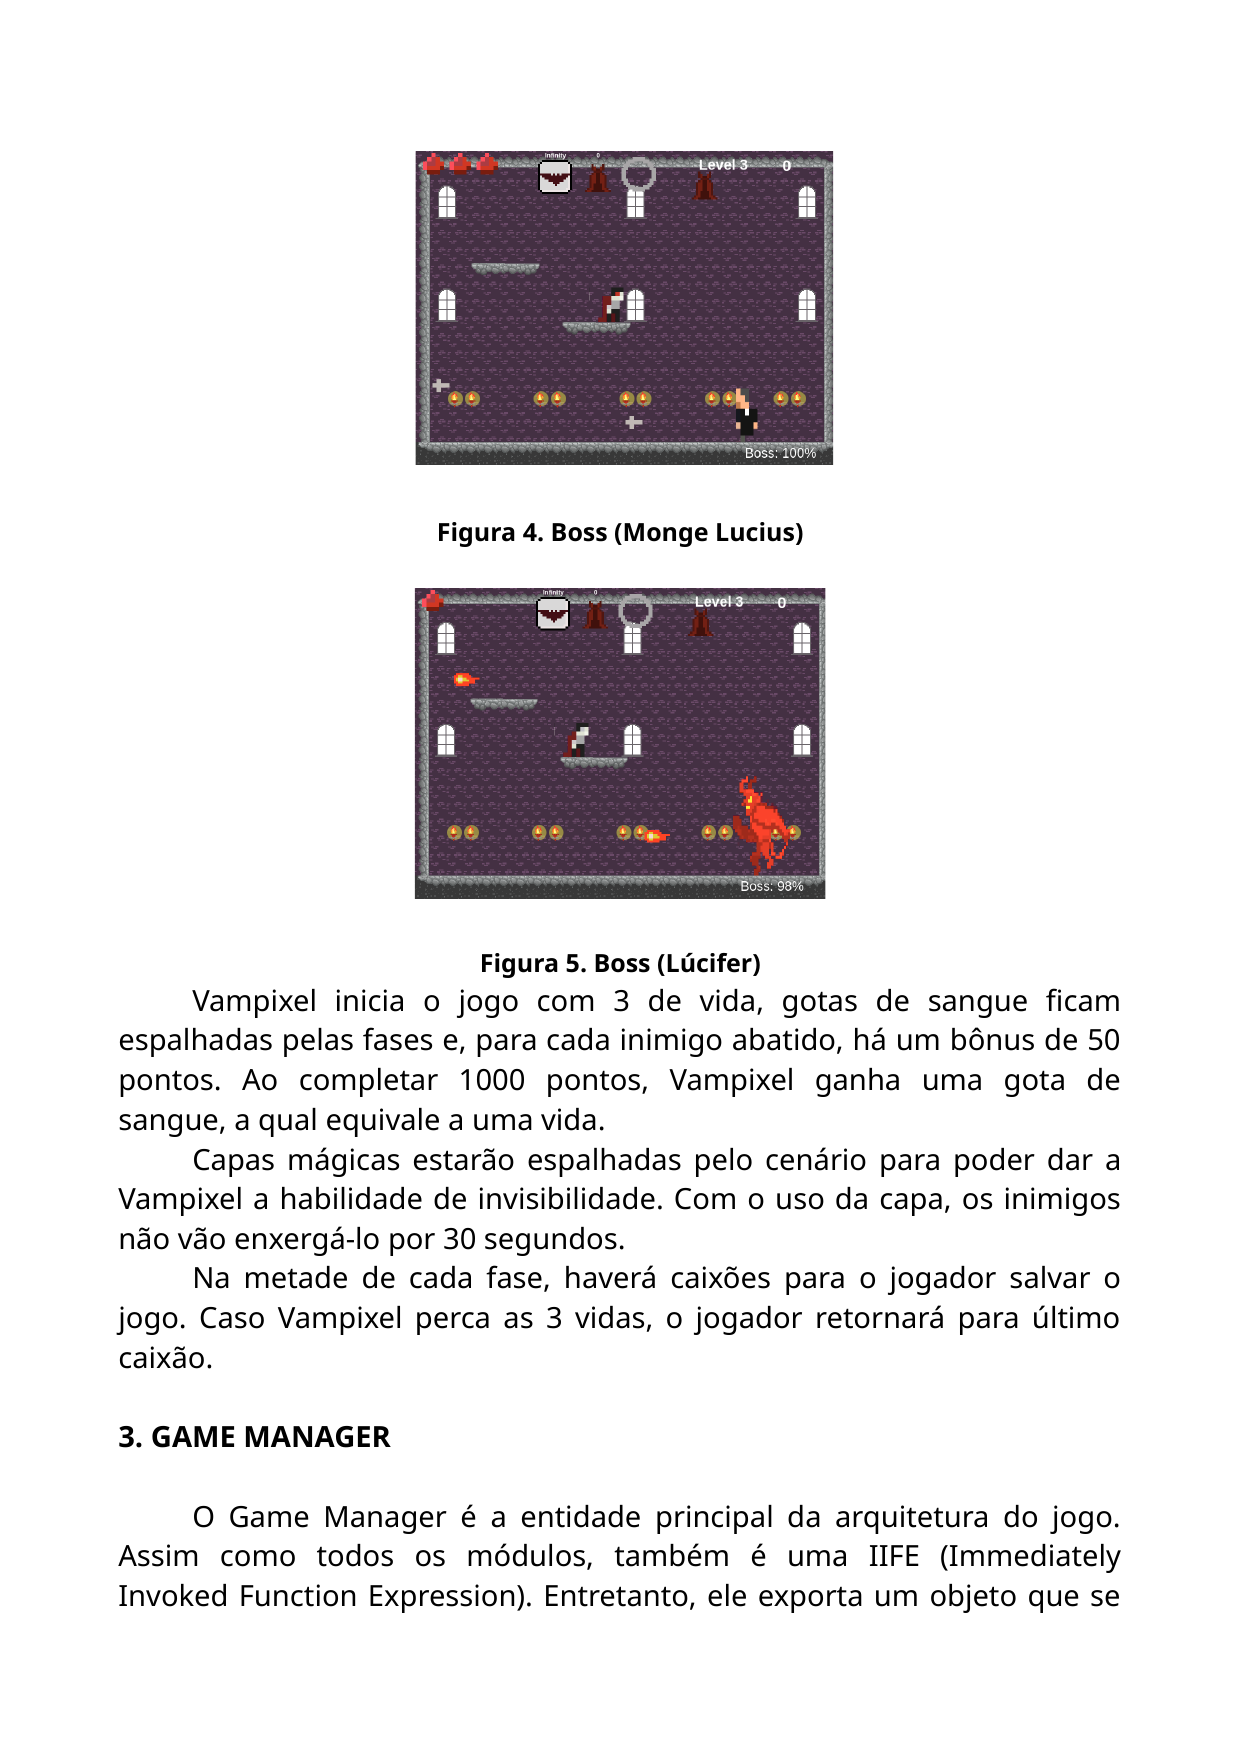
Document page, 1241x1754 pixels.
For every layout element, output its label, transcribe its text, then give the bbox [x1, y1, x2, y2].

text O Game Manager é a entidade principal da arquitetura do jogo. Assim como todos os módulos, também é uma IIFE (Immediately Invoked Function Expression). Entretanto, ele exporta um objeto que se [118, 1496, 1122, 1615]
text Capas mágicas estarão espalhadas pelo cenário para poder dar a Vampixel a habilidade de invisibilidade. Com o uso da capa, os inimigos não vão enxergá-lo por 30 segundos. [118, 1139, 1122, 1258]
text Figura 4. Boss (Monge Lucius) [118, 515, 1122, 549]
text Na metade de cada fase, haverá caixões para o jogador salvar o jogo. Caso Vampixel perca as 3 vidas, o jogador retornará para último caixão. [118, 1258, 1122, 1377]
text 3. GAME MANAGER [118, 1417, 1122, 1456]
text Figura 5. Boss (Lúcifer) [118, 946, 1122, 980]
picture [415, 151, 834, 465]
text Vampixel inicia o jogo com 3 de vida, gotas de sangue ficam espalhadas pelas fases e, para cada inimigo abatido, há um bônus de 50 pontos. Ao completar 1000 pontos, Vampixel ganha uma gota de sangue, a qual equivale a uma vida. [118, 980, 1122, 1139]
picture [414, 588, 826, 899]
